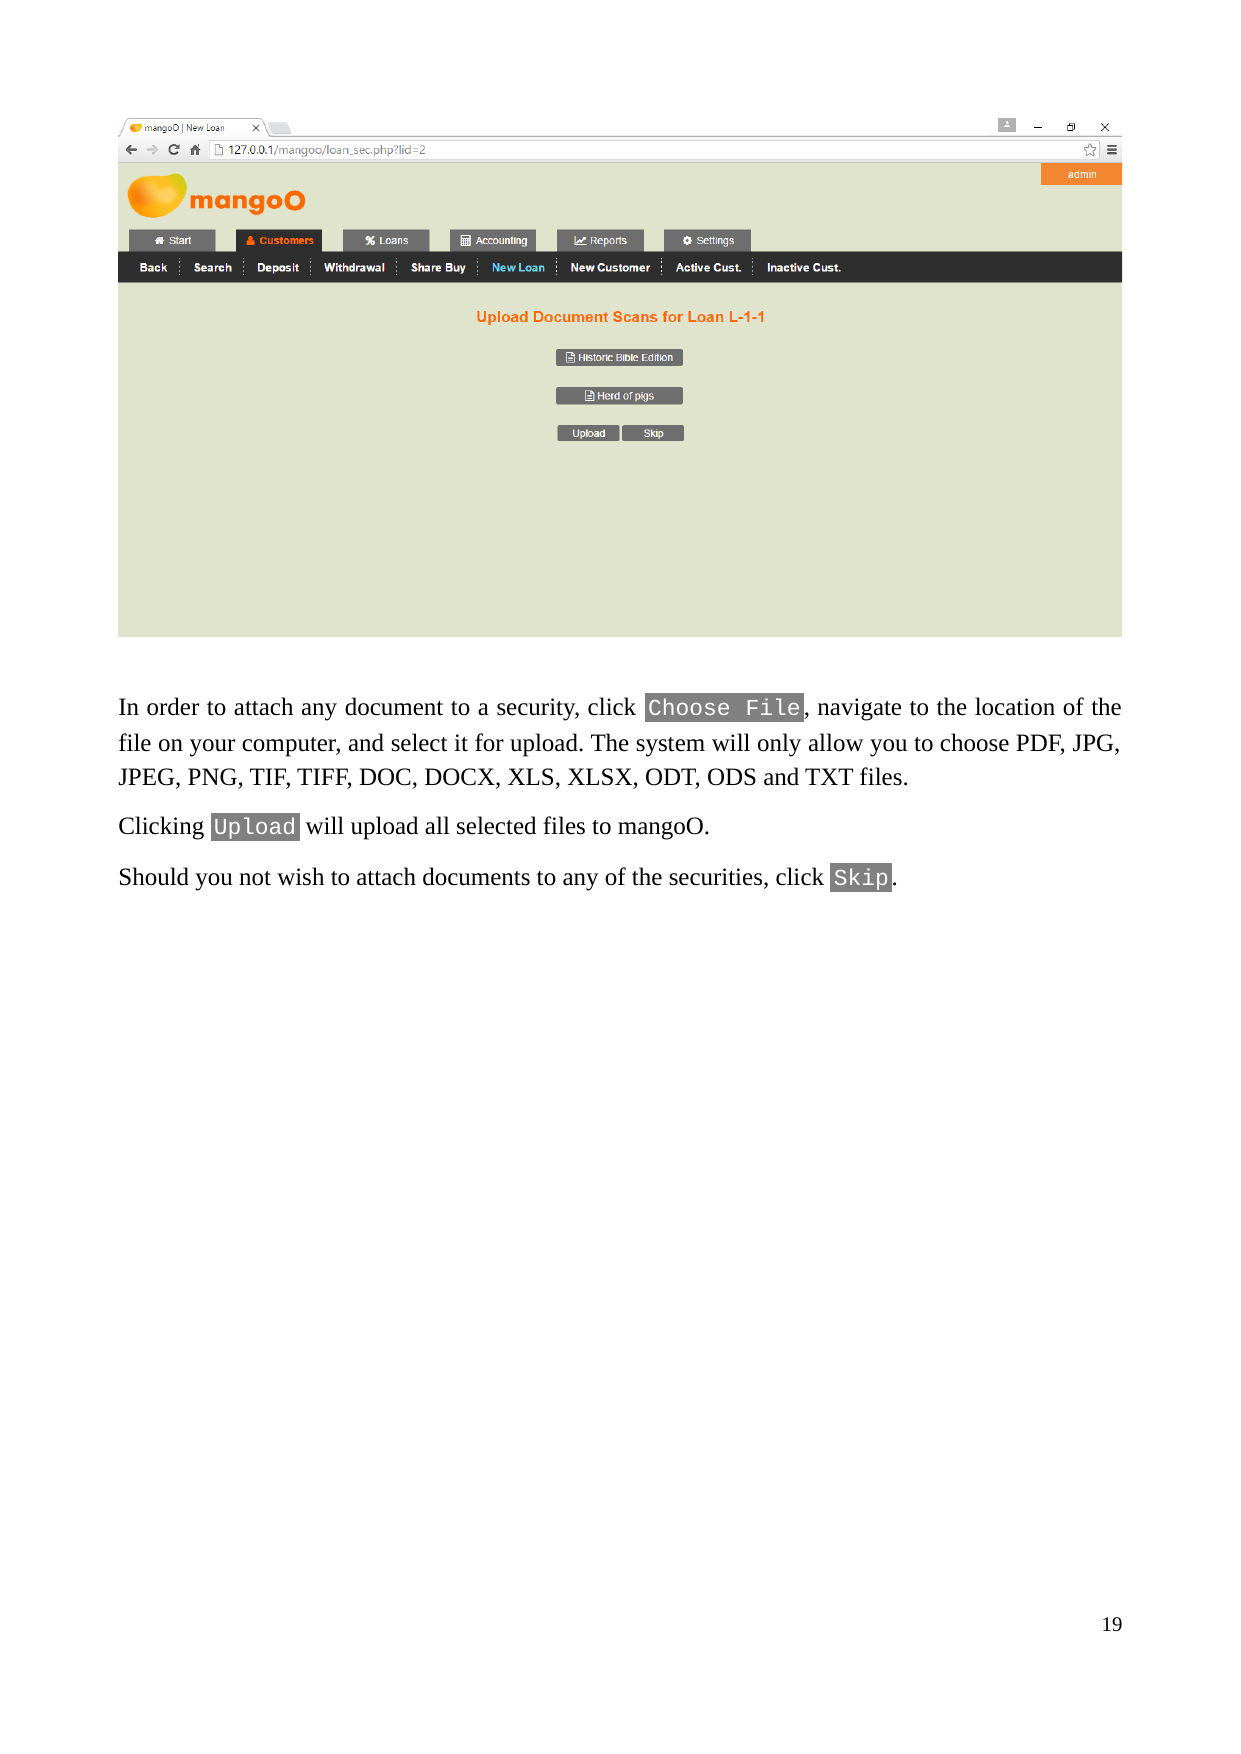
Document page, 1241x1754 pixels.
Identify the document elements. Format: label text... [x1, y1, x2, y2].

text Clicking Upload will upload all selected files to mangoO. [118, 811, 1122, 841]
text Should you not wish to attach documents to any of the securities, click Skip. [118, 862, 1122, 892]
text In order to attach any document to a security, click Choose File, navigate to the location of the file on your computer, and select it for upload. The system will only allow you to choose PDF, JPG, JPEG, PNG, TIF, TIFF, DOC, DOCX, XLS, XLSX, ODT, ODS and TXT files. [118, 692, 1122, 791]
picture [118, 118, 1123, 637]
